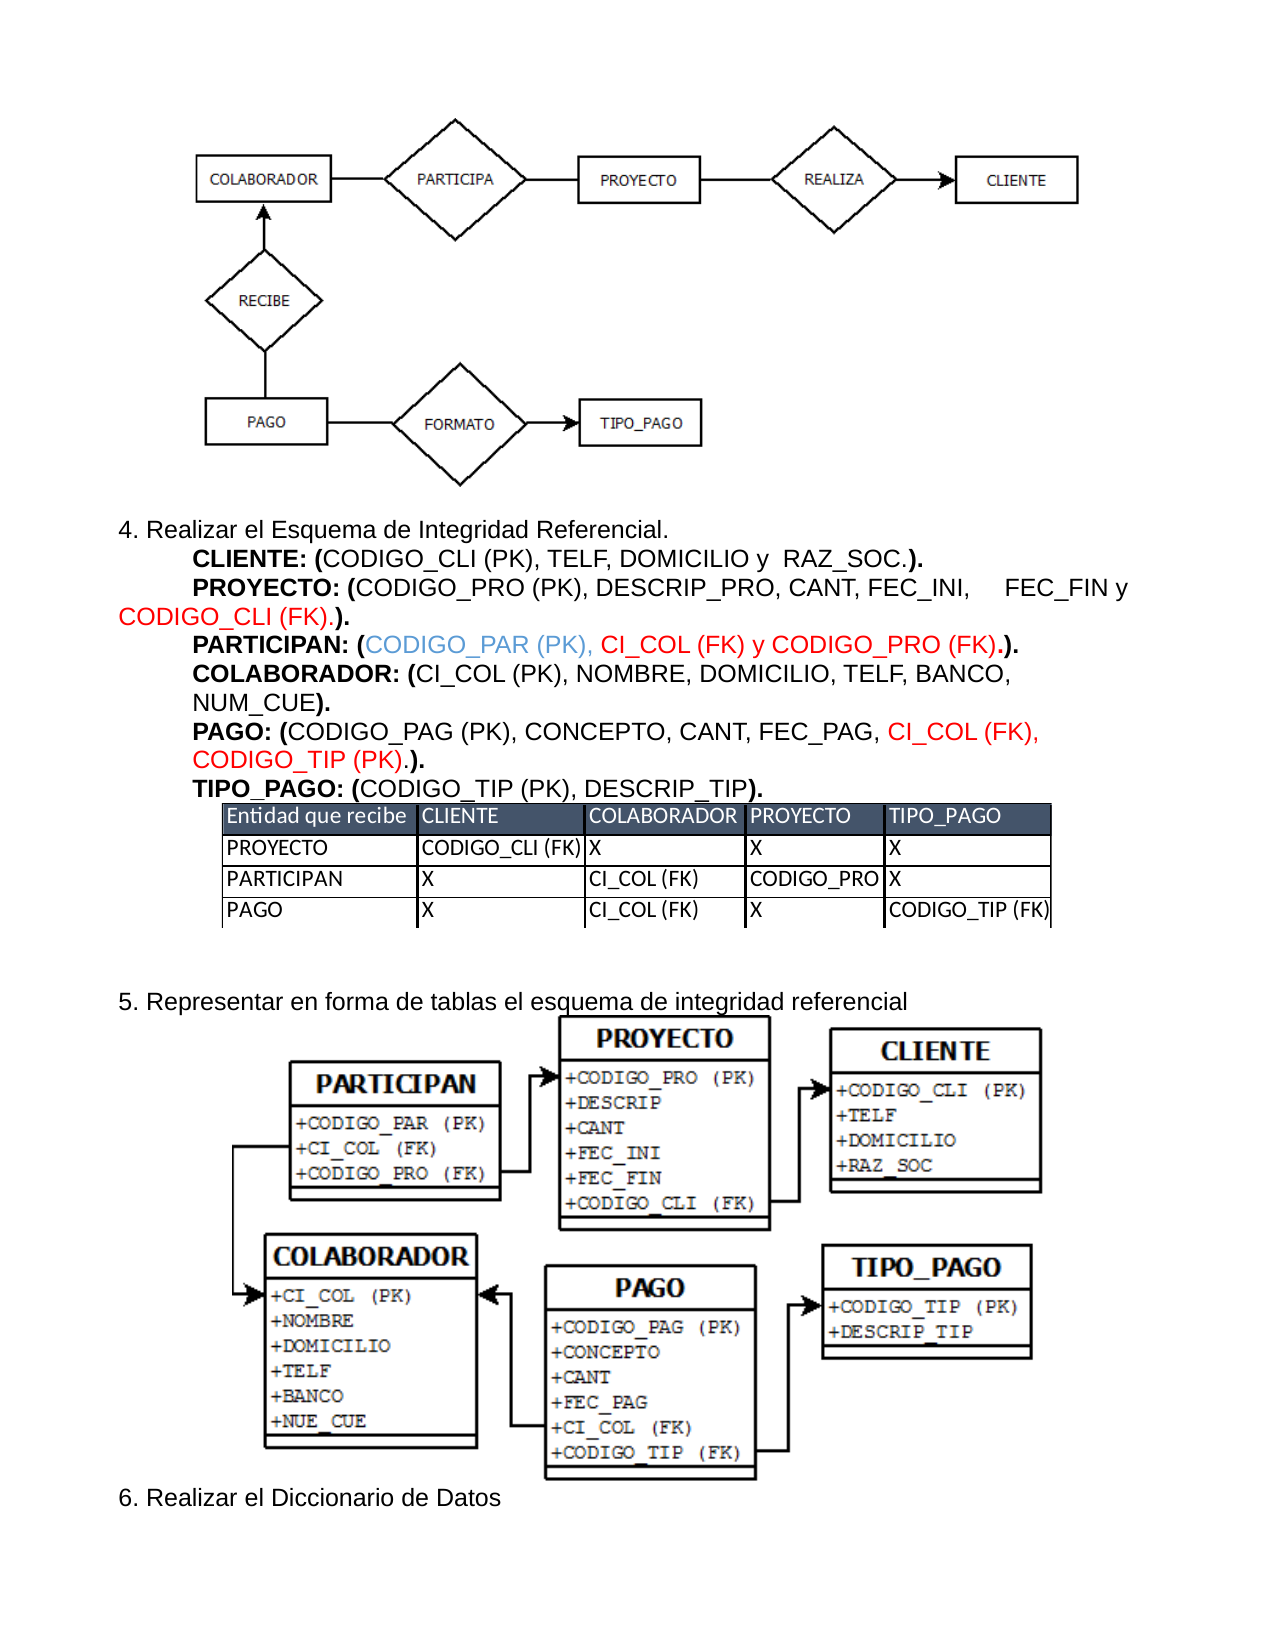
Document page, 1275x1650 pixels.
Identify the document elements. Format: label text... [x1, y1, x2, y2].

text PARTICIPAN: (CODIGO_PAR (PK), CI_COL (FK) y CODIGO_PRO (FK).). [118, 631, 1157, 659]
text 4. Realizar el Esquema de Integridad Referencial. [118, 516, 1157, 544]
text TIPO_PAGO: (CODIGO_TIP (PK), DESCRIP_TIP). [118, 774, 1157, 803]
text 6. Realizar el Diccionario de Datos [118, 1483, 1157, 1512]
text 5. Representar en forma de tablas el esquema de integridad referencial [118, 987, 1157, 1016]
text PAGO: (CODIGO_PAG (PK), CONCEPTO, CANT, FEC_PAG, CI_COL (FK), CODIGO_TIP (PK).). [118, 717, 1157, 774]
text PROYECTO: (CODIGO_PRO (PK), DESCRIP_PRO, CANT, FEC_INI, FEC_FIN y CODIGO_CLI (FK).). [118, 573, 1157, 631]
text CLIENTE: (CODIGO_CLI (PK), TELF, DOMICILIO y RAZ_SOC.). [118, 544, 1157, 573]
text COLABORADOR: (CI_COL (PK), NOMBRE, DOMICILIO, TELF, BANCO, NUM_CUE). [118, 659, 1157, 717]
